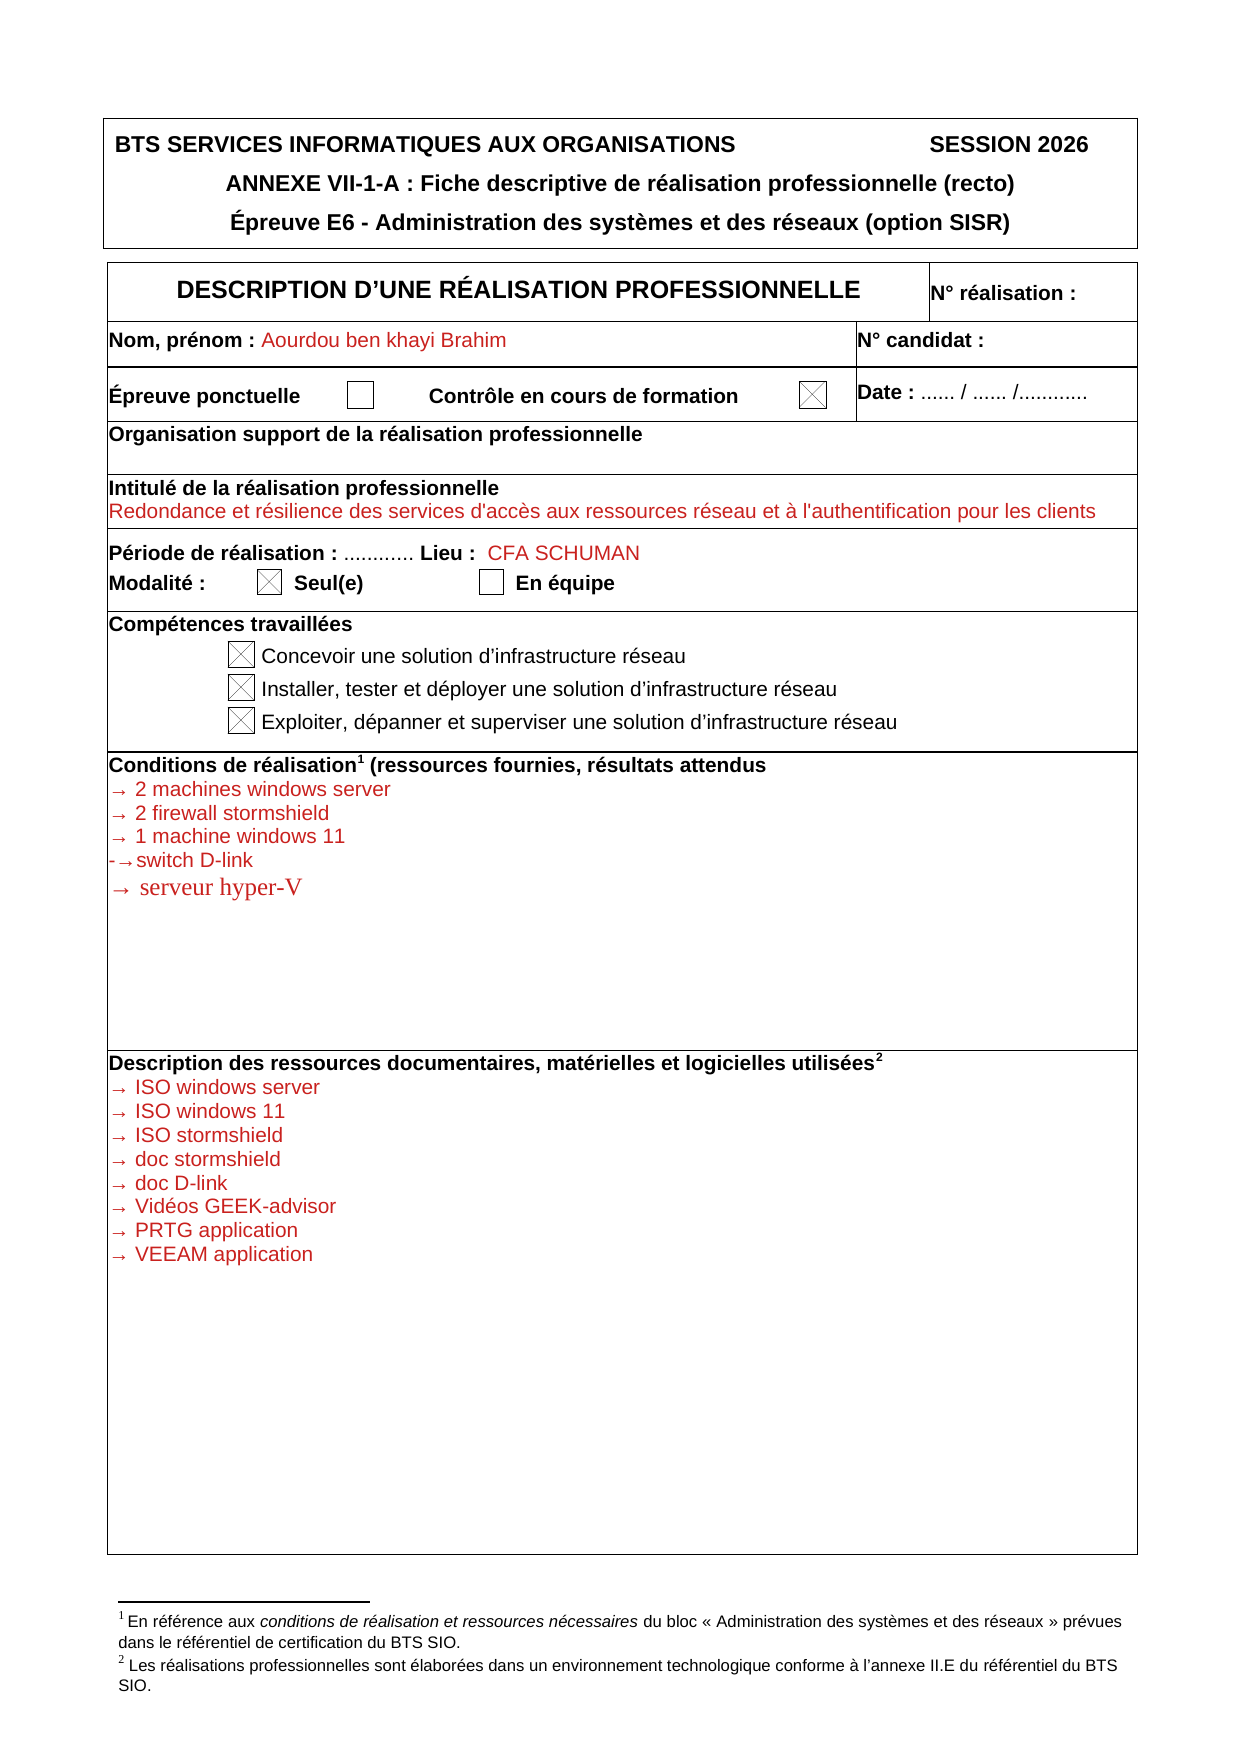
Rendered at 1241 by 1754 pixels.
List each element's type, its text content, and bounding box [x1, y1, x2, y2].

table_header BTS Services informatiques aux organisations SESSION 2026 ANNEXE VII-1-A : Fiche descriptive de réalisation professionnelle (recto) Épreuve E6 - Administration des systèmes et des réseaux (option SISR) [104, 119, 1137, 247]
table_cell Conditions de réalisation (ressources fournies, résultats attendus → 2 machines windows server → 2 firewall stormshield → 1 machine windows 11 -→switch D-link → serveur hyper-V [108, 753, 1137, 1049]
table_cell Épreuve ponctuelle [108, 368, 428, 421]
table_cell Période de réalisation : Lieu : CFA SCHUMAN Modalité : Seul(e) En équipe [108, 529, 1137, 611]
table_cell Intitulé de la réalisation professionnelle Redondance et résilience des services d'accès aux ressources réseau et à l'authentification pour les clients [108, 475, 1137, 527]
table_cell Organisation support de la réalisation professionnelle [108, 422, 1137, 474]
table_cell Nom, prénom : Aourdou ben khayi Brahim [108, 322, 856, 366]
table_cell Contrôle en cours de formation [428, 368, 856, 421]
table_cell Compétences travaillées Concevoir une solution d’infrastructure réseau Installer, tester et déployer une solution d’infrastructure réseau Exploiter, dépanner et superviser une solution d’infrastructure réseau [108, 612, 1137, 751]
table_header DESCRIPTION D’UNE RÉALISATION PROFESSIONNELLE [108, 263, 929, 321]
table_cell N° candidat : [857, 322, 1137, 366]
table_cell Date : ...... / ...... /............ [857, 368, 1137, 421]
table_header N° réalisation : [930, 263, 1137, 321]
table_cell Description des ressources documentaires, matérielles et logicielles utilisées → ISO windows server → ISO windows 11 → ISO stormshield → doc stormshield → doc D-link → Vidéos GEEK-advisor → PRTG application → VEEAM application [108, 1051, 1137, 1554]
